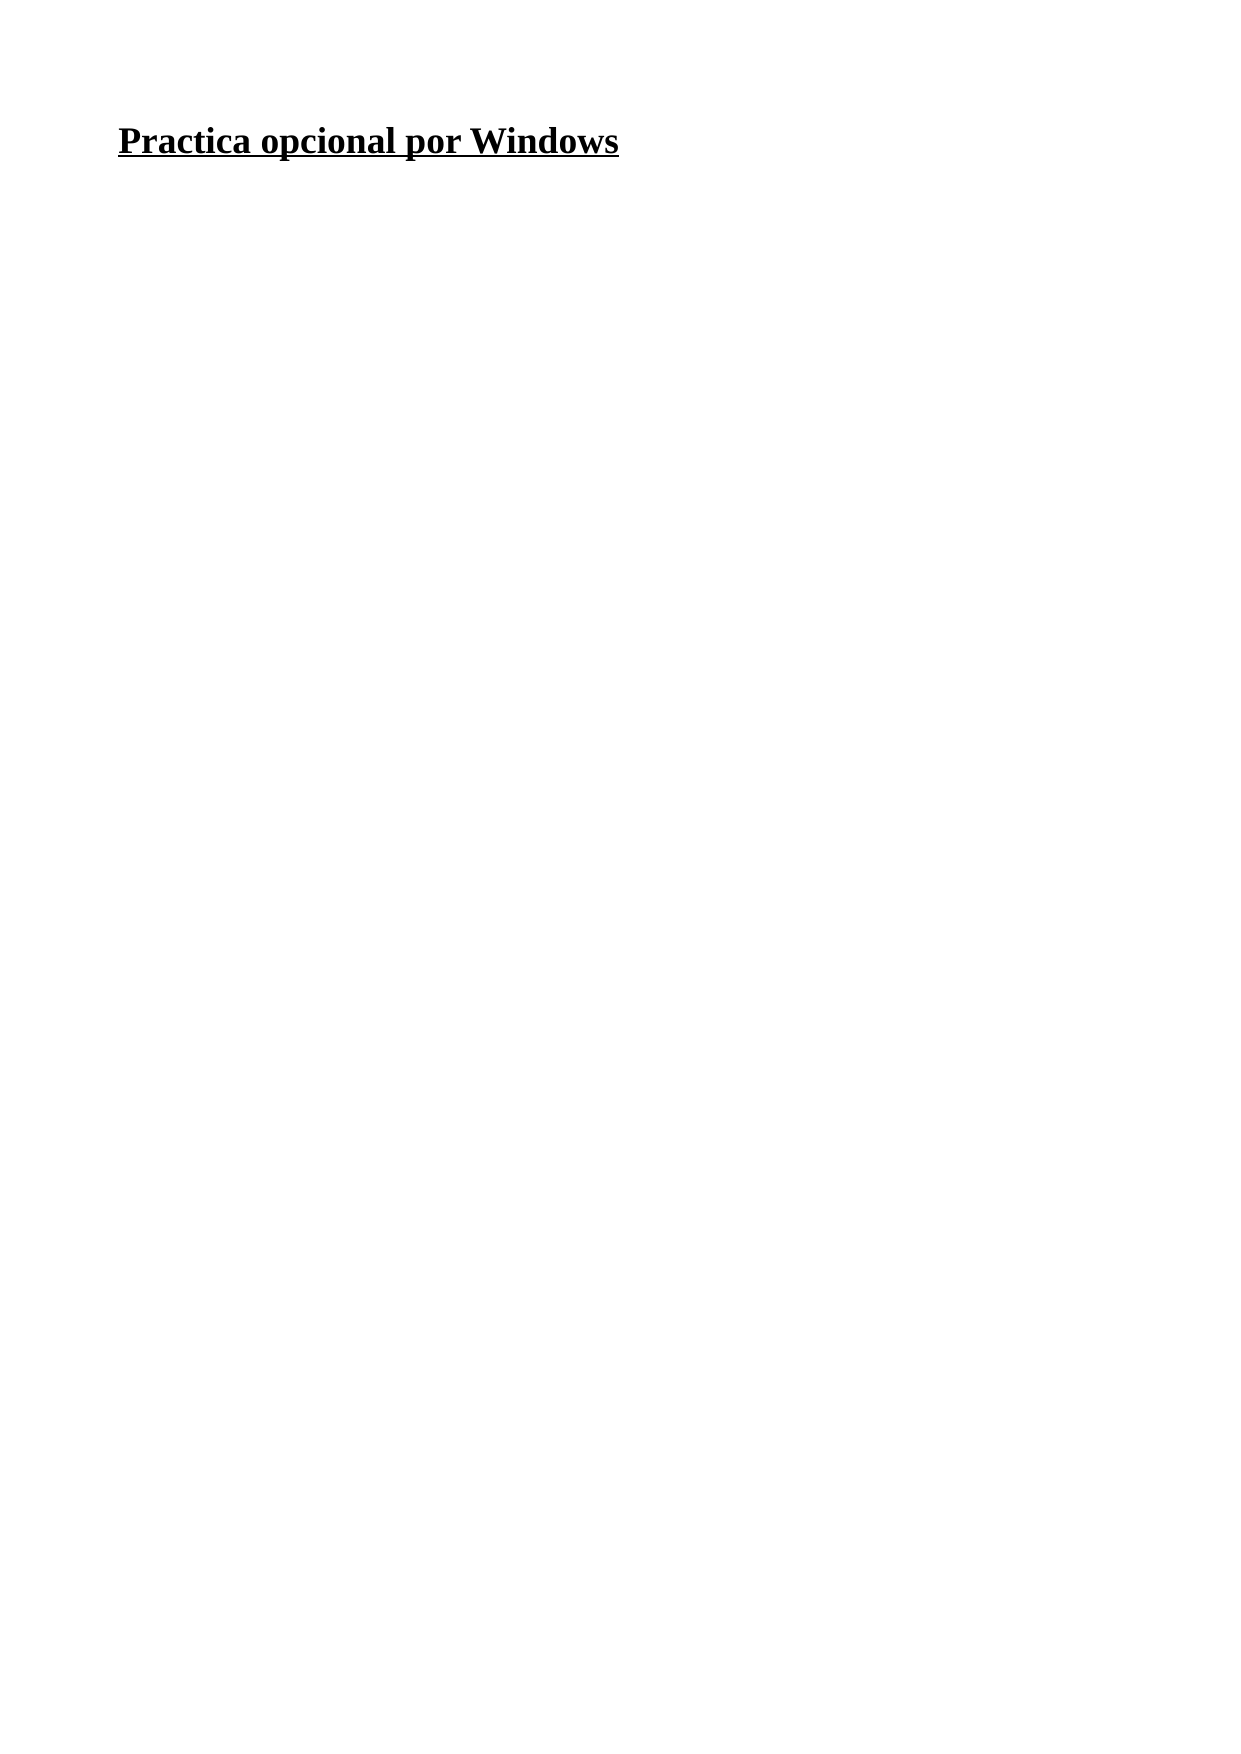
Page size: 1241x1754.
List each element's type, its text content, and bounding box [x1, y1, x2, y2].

text Practica opcional por Windows [118, 118, 1122, 161]
